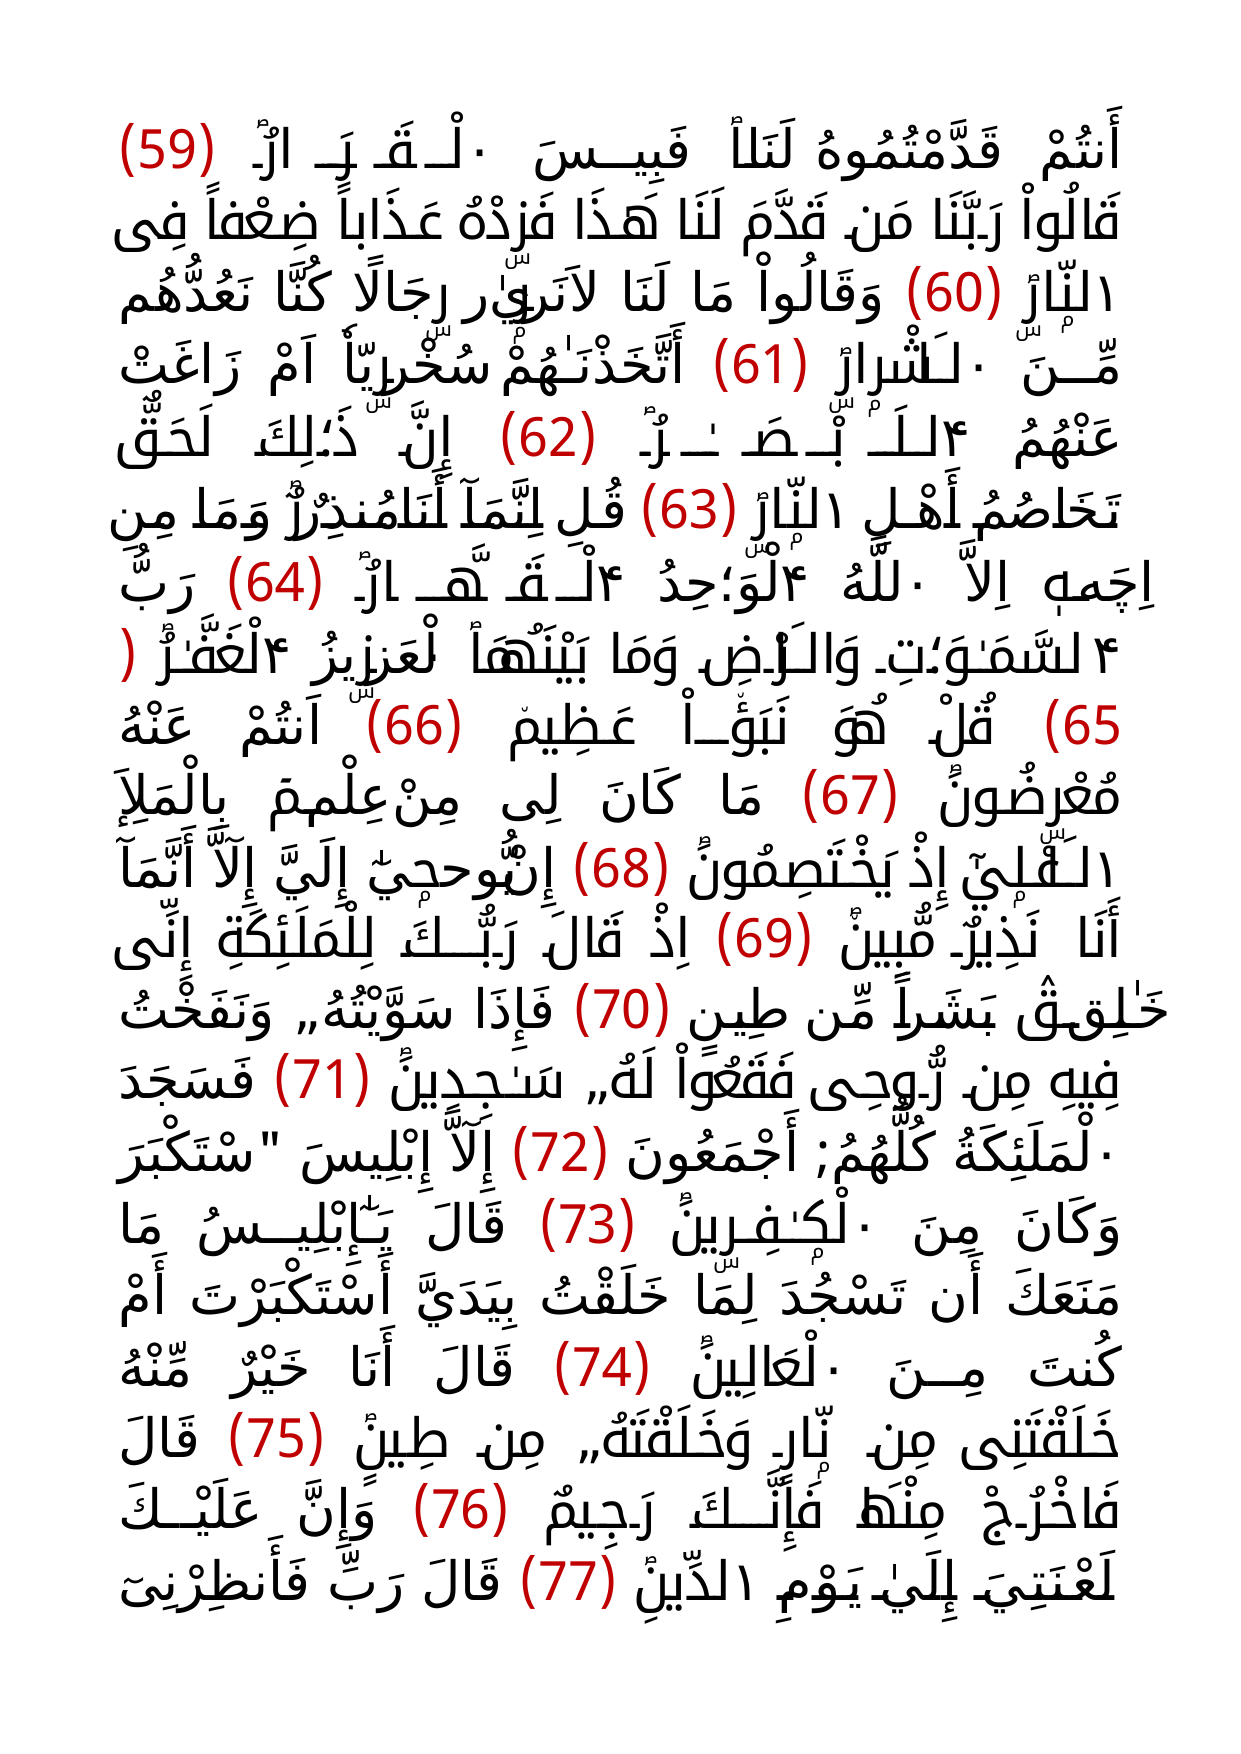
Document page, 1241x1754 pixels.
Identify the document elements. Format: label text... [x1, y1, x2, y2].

text ® بِسْمِ ۱للَّهِ ۱لرَّحْمَـٰنِ ۱لرَّحِيمِ صَٓؐ وَالْقُرْءَانِ ذى ۱لذِّكْرۣؐ بَلِ ۱لذِيــنَ كَفَرُواْ فِى عِزَّةٍ وَشِقَاقٍؐ (1) كَمَ اَهْلَكْنَا مِــن قَبْلِهِم مِّن قَرْنٍ فَنَادَواْ وَّلاَتَ حِيــنَ مَنَاصٍؐ (2) وَعَجِبُوٓاْ أَن جَآءَهُم مُّنذِرٌ مِّنْهُمْؐ وَقَالَ ۰لْكَـٰفِرُونَ هَـٰذَا سَـٰحِرٌ كَذَّاب٘ (3) اَجَعَـلَ ۰لاَلِهَةَ إِچَهاً وَ؛حِداٗ اِنننَّ هَـٰذَا لَشَىْء٘ عُجَابٌؐ (4) وَانطَلَــقَ ۰لْمَلُءَ مِنْهُمُ; أَنِ 'مْشُواْ وَاصْبِرُواْ عَلَــيٰٓ ءَالِهَتِكُمُ; إِنَّ هَـٰذَا لَشَىْءٌ يُرَادُ (5) مَا سَمِعْنَا بِهَـٰذَا فِى ۱لْمِلَّةِ ۱لاَخِرَةِ إِنْ هَـٰذَآ إِلاَّ "خْتِچَق٘ (6) اَ.نزۣلَ عَلَيْهِ ۱لذِّكْرُ مِنۢ بَيْنِنَاؐ بَــلْ هُمْ فِى شَــكٍّ مِّــن ذِكْرۣى بَــل لَّمَّا يَذُوقُواْ عَذَابِؐ (7) أَمْ عِندَهُمْ خَزَآئِنُ رَحْمَةِ رَبِّكَ ۰لْعَزۣيزۣ ۱لْوَهَّابِؐ (8) أَمْ لَهُم مُّلْكُ ۴لسَّمَـٰوَ؛تِ وَالاَرْضِ وَمَا بَيْنَهُمَاؐ فَلْيَرْتَقُواْ فِى ۱لاَسْبَـٰبِؐ (9) جُندٌ مَّا هُنَالِــكَ مَهْزُومٌ مِّــنَ ۰لاَحْزَابِؐ (10) كَذَّبَتْ قَبْلَهُمْ قَوْمُ نُوحٍ وَعَادٌ وَفِرْعَوْنُ ذُو ۴لاَوْتَادِ (11) وَثَمُودُ وَقَوْمُ لُوطٍ وَأَصْحَـٰبُ لَيْكَةَؐ ٱُوْلَئِكَ ۰لاَحْزَابُؐ (12) إِن كُلّﹲ اِلاَّ كَذَّبَ ۰لرُّسُــلَ فَحَقَّ عِقَابِؐ (13) وَمَا يَنظُرُ هَـٰٓؤُلآَءِ الاَّ صَيْحَةً وَ؛حِدَةً مَّا لَهَا مِن فَوَاقٍؐ (14) وَقَالُواْ رَبَّنَا عَجِّــل لَّنَا قِطَّنَا قَبْلَ يَوْمِ ۱لْحِسَابِؐ (15) 'صْبِرْ عَلَــيٰ مَا يَقُولُونَؐ وَاذْكُرْ عَبْدَنَا دَاوُﹼدَ ذَا ۰لاَيْدِؐ إِنَّهُ; أَوَّاب٘ؐ (16) اِنَّا سَخَّرْنَا ۰لْجِبَالَ مَعَهُ„ يُسَبِّحْنَ بِالْعَشِيِّ وَالِاشْرَاقِ (17) وَالطَّيْرَ مَحْشُورَةًؐ كُلٌّ لَّهُ; أَوَّابٌؐ (18) وَشَدَدْنَا مُلْكَهُ„ وَءَاتَيْنَـٰهُ ۴لْحِكْمَةَ وَفَصْلَ ۰لْخِطَابِؐ (19) © وَهَلَ اَتۭيٰــكَ نَبَؤُاْ ۴لْخَصْمِ إِذْ تَسَوَّرُواْ ۴ڤْمِحْرَابَ (20) إِذْ دَخَلُواْ عَلَيٰ دَاوُﹼدَ فَفَزۣعَ مِنْهُمْ قَالُواْ لاَ تَخَفْؐ خَصْمَـٰنِ بَغۭيٰ بَعْضُنَا عَلَـيٰ بَعْـضٍ فَاحْكُم بَيْنَنَا بِالْحَقِّ وَلاَ تُشْطِطْؐ وَاهْدِنَآ إِلَيٰ سَوَآءِ ۱لصِّرَ؛طِؐ (21) إِنَّ هَـٰذَآ أَخِى لَهُ„ تِسْعٌ وَتِسْعُونَ نَعْجَةً وَلِى نَعْجَةٌ وَ؛حِدَةٌ فَقَالَ أَكْفِلْنِيهَا وَعَزَّنِى فِى ۱لْخِطَابِؐ (22) قَالَ لَقَد ظَّلَمَكَ بِسُؤَالِ نَعْجَتِــكَ إِلَيٰ نِعَاجِهِؐ” وَإِنَّ كَثِيراً مِّــنَ ۰لْخُلَطَآءِ لَيَبْغِى بَعْضُهُمْ عَلَيٰ بَعْضٖ اِلاَّ ۰لذِيــنَ ءَامَنُواْ وَعَمِلُواْ ۴ڤصَّـٰڤِحَـٰتِؐ وَقَلِيــلٌ مَّا هُمْؐ وَظَــنَّ دَاوُﹼدُ أَنَّمَا فَتَنَّـٰهُ فَاسْتَغْفَرَ رَبَّهُ„ وَخَرَّ رَاكِعاً وَأَنَابَؐ ¦ (23) فَغَفَرْنَا لَهُ„ ذَ؛لِــكَؐ وَإِنَّ لَهُ„ عِندَنَا لَزُلْفۭيٰ وَحُسْــنَ مَـَٔابٍؐ (24) يَـٰدَاوُﹼدُ إِنَّا جَعَلْنَـٰكَ خَلِيفَةً فِى ۱لاَرْضِ فَاحْكُم بَيْــنَ ۰لنَّاسِ بِالْحَقِّ وَلاَ تَتَّبِعِ ۱لْهَوۭيٰ فَيُضِلَّــكَ عَــن سَبِيـلِ ۱للَّهِؐ إِنَّ ۰لذِينَ يَضِلُّونَ عَــن سَبِيـلِ ۱للَّهِ لَهُمْ عَذَابٌ شَدِيدٛ بِمَا نَسُواْ يَوْمَ ۰لْحِسَابِؐ (25) وَمَا خَلَقْنَا ۰لسَّمَآءَ وَالاَرْضَ وَمَا بَيْنَهُمَا بَـٰطِلًؐا ذَ؛لِــكَ ظَــنُّ ۴لذِينَ كَفَرُواْؐ فَوَيْلٌ لِّلذِيــنَ كَفَرُواْ مِــنَ ۰لنّۭارۣؐ (26) أَمْ نَجْعَلُ ۴لذِينَ ءَامَنُواْ وَعَمِلُواْ ۴ڤصَّـٰڤِحَـٰــتِ كَالْمُفْسِدِينَ فِى ۱لاَرْضِؐ أَمْ نَجْعَــلُ ۴لْمُتَّقِيــنَ كَاڤْفُجّۭارۣؐ (27) كِتَـٰب٘ اَنزَلْنَـٰهُ إِلَيْكَ مُبَـٰرَكككٌ لِّيَدَّبَّرُوٓاْ ءَايَـٰتِهِ” وَلِيَتَذَكَّرَ ٱُوْلُواْ ۴لاَلْبَـٰبِؐ (28) وَوَهَبْنَا لِدَاوُﹼدَ سُلَيْمَـٰنَؐ نِعْمَ ۰لْعَبْدُؐ إِنَّهُ; أَوَّاب٘ؐ (29) ® اِذْ عُرۣضضضَ عَلَيْهِ بِالْعَشِيِّ ۱لصَّـٰفِنَـٰتُ ۴لْجِيَادُ (30) فَقَالَ إِنِّــيَ أَحْبَبْتُ حُــبَّ ۰لْخَيْرۣ عَــن ذِكْرۣ رَبِّى حَتَّيٰ تَوَارَتْ بِالْحِجَابِؐ (31) رُدُّوهَا عَلَـيَّ فَطَفِقَ مَسْحاَۢ بِالسُّوقِ وَالاَعْنَاقِؐ (32) وَلَقَدْ فَتَنَّا سُلَيْمَـٰنَ وَأَلْقَيْنَا عَلَــيٰ كُرْسِيِّهِ” جَسَداً ثُمَّ أَنَابَؐ (33) قَالَ رَبِّ 'غْفِرْ لِى وَهَبْ لِى مُلْكاً لاَّ يَنۢبَغِى لَأِحَدٍ مِّنۢ بَعْدِيَؐ إِنَّــكَ أَنتَ ۰لْوَهَّابُؐ (34) فَسَخَّرْنَا لَهُ ۴لرّۣيحَ تَجْرۣى بِأَمْرۣهِ” رُخَآءٗ حَيْــثُ أَصَابَ (35) وَالشَّيَـٰطِيــنَ كُلَّ بَنَّآءٍ وَغَوَّاصٍ (36) وَءَاخَرۣيــنَ مُقَرَّنِينَ فِى ۱لاَصْفَادِؐ (37) هَـٰذَا عَطَآؤُنَا فَامْنُنَ اَوَ اَمْسِــكْ بِغَيْرۣ حِسَابٍؐ (38) وَإِنننَّ لَهُ„ عِندَنَا لَزُلْفۭيٰ وَحُسْــنَ مَـَٔابٍؐ (39) وَاذْكُرْ عَبْدَنَآ أَيُّوبَ إِذْ نَادۭيٰ رَبَّهُ; أَنِّى مَسَّنِــيَ ۰لشَّيْطَـٰنُ بِنُصْبٍ وَعَذَابٖؐ (40) ۶رْكُضْ بِـرۣجْلِــكَؐ هَـٰذَا مُغْتَسَلٛ بَارۣدٌ وَشَرَابٌؐ (41) وَوَهَبْنَا لَهُ; أَهْلَهُ„ وَمِثْلَهُم مَّعَهُمْ رَحْمَةً مِّنَّا وَذِكْرۭيٰ لُءِوْلِى ۱لاَلْبَـٰبِؐ (42) وَخُذْ بِيَدِكَ ضِغْثاً فَاضْرۣب بِّهِ” وَلاَ تَحْنَثِؐ اِنَّا وَجَدْنَـٰهُ صَابِراًؐ نِّعْمَ ۰لْعَبْدُؐ إِنَّهُ; أَوَّابٌؐ (43) وَاذْكُرْ عِبَـٰدَنَـآ إِبْرَ؛هِيمَ وَإِسْحَـٰقَ وَيَعْقُوبَ ٱُوْلِى ۱لاَيْدِى وَالاَبْصۭـٰرۣؐ (44) إِنَّآ أَخْلَصْنَـٰهُم بِخَالِصَةِ ذِكْرَي ۰لدّۭارۣؐ (45) وَإِنَّهُمْ عِندَنَا لَمِــنَ ۰لْمُصْطَفَيْــنَ ۰لاَخْيۭارۣؐ (46) وَاذْكُرۣ اِسْمَـٰعِيلَ وَالْيَسَعَ وَذَا ۰لْكِفْلِؐ وَكُلٌّ مِّنَ ۰لاَخْيۭارۣؐ (47) هَـٰذَا ذِكْرٌؐ وَإِنَّ لِلْمُتَّقِيــنَ لَحُسْــنَ مَـَٔابٍ (48) جَنَّـٰتِ عَدْنٍ مُّفَتَّحَةً لَّهُمُ ۴لاَبْوَ؛بُ (49) مُتَّكِـِٕينَ فِيهَا يَدْعُونَ فِيهَا بِفَـٰكِهَةٍ كَثِيرَةٍ وَشَرَابٍؐ (50) ¥ وَعِندَهُمْ قَـٰصِرَ؛تُ ۴لطَّرْفِ أَتْرَاب٘ؐ (51) هَـٰذَا مَا تُوعَدُونَ لِيَوْمِ ۱لْحِسَابِؐ (52) إِنَّ هَـٰذَا لَرۣزْقُنَا مَا لَهُ„ مِــن نَّفَادٖؐ (53) هَـٰذَا وَإِنَّ لِلطَّـٰغِينَ لَشَرَّ مَـَٔابٍ (54) جَهَنَّمَ يَصْلَوْنَهَاؐ فَبِيسَ ۰لْمِهَادُؐ (55) هَـٰذَا فَلْيَذُوقُوهُ حَمِيمٌ وَغَسَاقٌ (56) وَءَاخَرُ مِــن شَكْلِهِ“ أَزْوَ؛ج٘ؐ (57) هَـٰذَا فَوْجٌ مُّقْتَحِمٌ مَّعَكُمْؐ لاَ مَرْحَباَۢ بِهِمُؐ; إِنَّهُمْ صَالُواْ ۴لنّۭارۣؐ (58) قَالُواْ بَــلَ اَنتُمْ لاَ مَرْحَباَۢ بِكُمُ; أَنتُمْ قَدَّمْتُمُوهُ لَنَاؐ فَبِيــسَ ۰لْقَرَارُؐ (59) قَالُواْ رَبَّنَا مَن قَدَّمَ لَنَا هَـٰذَا فَزۣدْهُ عَذَاباً ضِعْفاً فِى ۱لنّۭارۣؐ (60) وَقَالُواْ مَا لَنَا لاَ نَرۭيٰ رۣجَالًا كُنَّا نَعُدُّهُم مِّــنَ ۰لاَشْرۭارۣؐ (61) أَتَّخَذْنَـٰهُمْ سُخْرۣيّاٗ اَمْ زَاغَتْ عَنْهُمُ ۴لاَبْصَـٰرُؐ (62) إِنَّ ذَ؛لِكَ لَحَقٌّ تَخَاصُمُ أَهْلِ ۱لنّۭارۣؐ (63) قُلِ اِنَّمَآ أَنَا مُنذِرٌؐ وَمَا مِنِ اِچَهٖ اِلاَّ ۰للَّهُ ۴لْوَ؛حِدُ ۴لْقَهَّارُؐ (64) رَبُّ ۴لسَّمَـٰوَ؛تِ وَالاَرْضِ وَمَا بَيْنَهُمَاؐ ۰لْعَزۣيزُ ۴لْغَفَّـٰرُؐ (65) قُلْ هُوَ نَبَؤ٘اْ عَظِيم٘ (66) اَنتُمْ عَنْهُ مُعْرۣضُونَؐ (67) مَا كَانَ لِى مِنْ عِلْمٙ بِالْمَلِإَ ۱لاَعْلۭيٰٓ إِذْ يَخْتَصِمُونَؐ (68) إِنْ يُّوحۭيٰٓ إِلَيَّ إِلٓاَّ أَنَّمَآ أَنَا نَذِيرٌ مُّبِين٘ؐ (69) اِذْ قَالَ رَبُّــكَ لِلْمَلَئِكَةِ إِنِّى خَـٰلِقٛ بَشَراً مِّن طِينٍ (70) فَإِذَا سَوَّيْتُهُ„ وَنَفَخْتُ فِيهِ مِن رُّوحِى فَقَعُواْ لَهُ„ سَـٰجِدِينَؐ (71) فَسَجَدَ ۰لْمَلَئِكَةُ كُلُّهُمُ; أَجْمَعُونَ (72) إِلٓاَّ إِبْلِيسَ "سْتَكْبَرَ وَكَانَ مِنَ ۰لْكۭـٰفِـرۣينَؐ (73) قَالَ يَـٰٓإِبْلِيــسُ مَا مَنَعَكَ أَن تَسْجُدَ لِمَا خَلَقْتُ بِيَدَيَّ أَسْتَكْبَرْتَ أَمْ كُنتَ مِــنَ ۰لْعَالِينَؐ (74) قَالَ أَنَا خَيْرٌ مِّنْهُ خَلَقْتَنِى مِن نّۭارٍ وَخَلَقْتَهُ„ مِن طِينٍؐ (75) قَالَ فَاخْرُجْ مِنْهَا فَإِنَّــكَ رَجِيمٌ (76) وَإِنَّ عَلَيْــكَ لَعْنَتِيَ إِلَيٰ يَوْمِ ۱لدِّينِؐ (77) قَالَ رَبِّ فَأَنظِرْنِىٓ إِلَيٰ يَوْمِ يُبْعَثُونَؐ (78) قَالَ فَإِنَّــكَ مِــنَ ۰لْمُنظَرۣينَ (79) إِلَيٰ يَوْمِ ۱لْوَقْتِ ۱لْمَعْلُومِؐ (80) قَالَ فَبِعِزَّتِــكَ لُءَغْوۣيَنَّهُمُ; أَجْمَعِينَ (81) إِلاَّ عِبَادَكككَ مِنْهُمُ ۴ڤْمُخْلَصِينَؐ (82) ® قَالَ فَالْحَقَّ وَالْحَــقَّ أَقُولُؐ لَأَمْلَأَنَّ جَهَنَّمَ مِنــكَ وَمِمَّن تَبِعَــكَ مِنْهُمُ; أَجْمَعِينَؐ (83) قُــلْ مَآ أَسْـَٔلُكُمْ عَلَيْهِ مِــنَ اَجْرٍ وَمَآ أَنَا مِــنَ ۰لْمُتَكَلِّفِينَؐ (84) إِنْ هُوَ إِلاَّ ذِكْرٌ لِّلْعَـٰلَمِينَؐ (85) وَلَتَعْلَمُنَّ نَبَأَهُ„ بَعْدَ حِينٍ (86) [118, 118, 1122, 1622]
